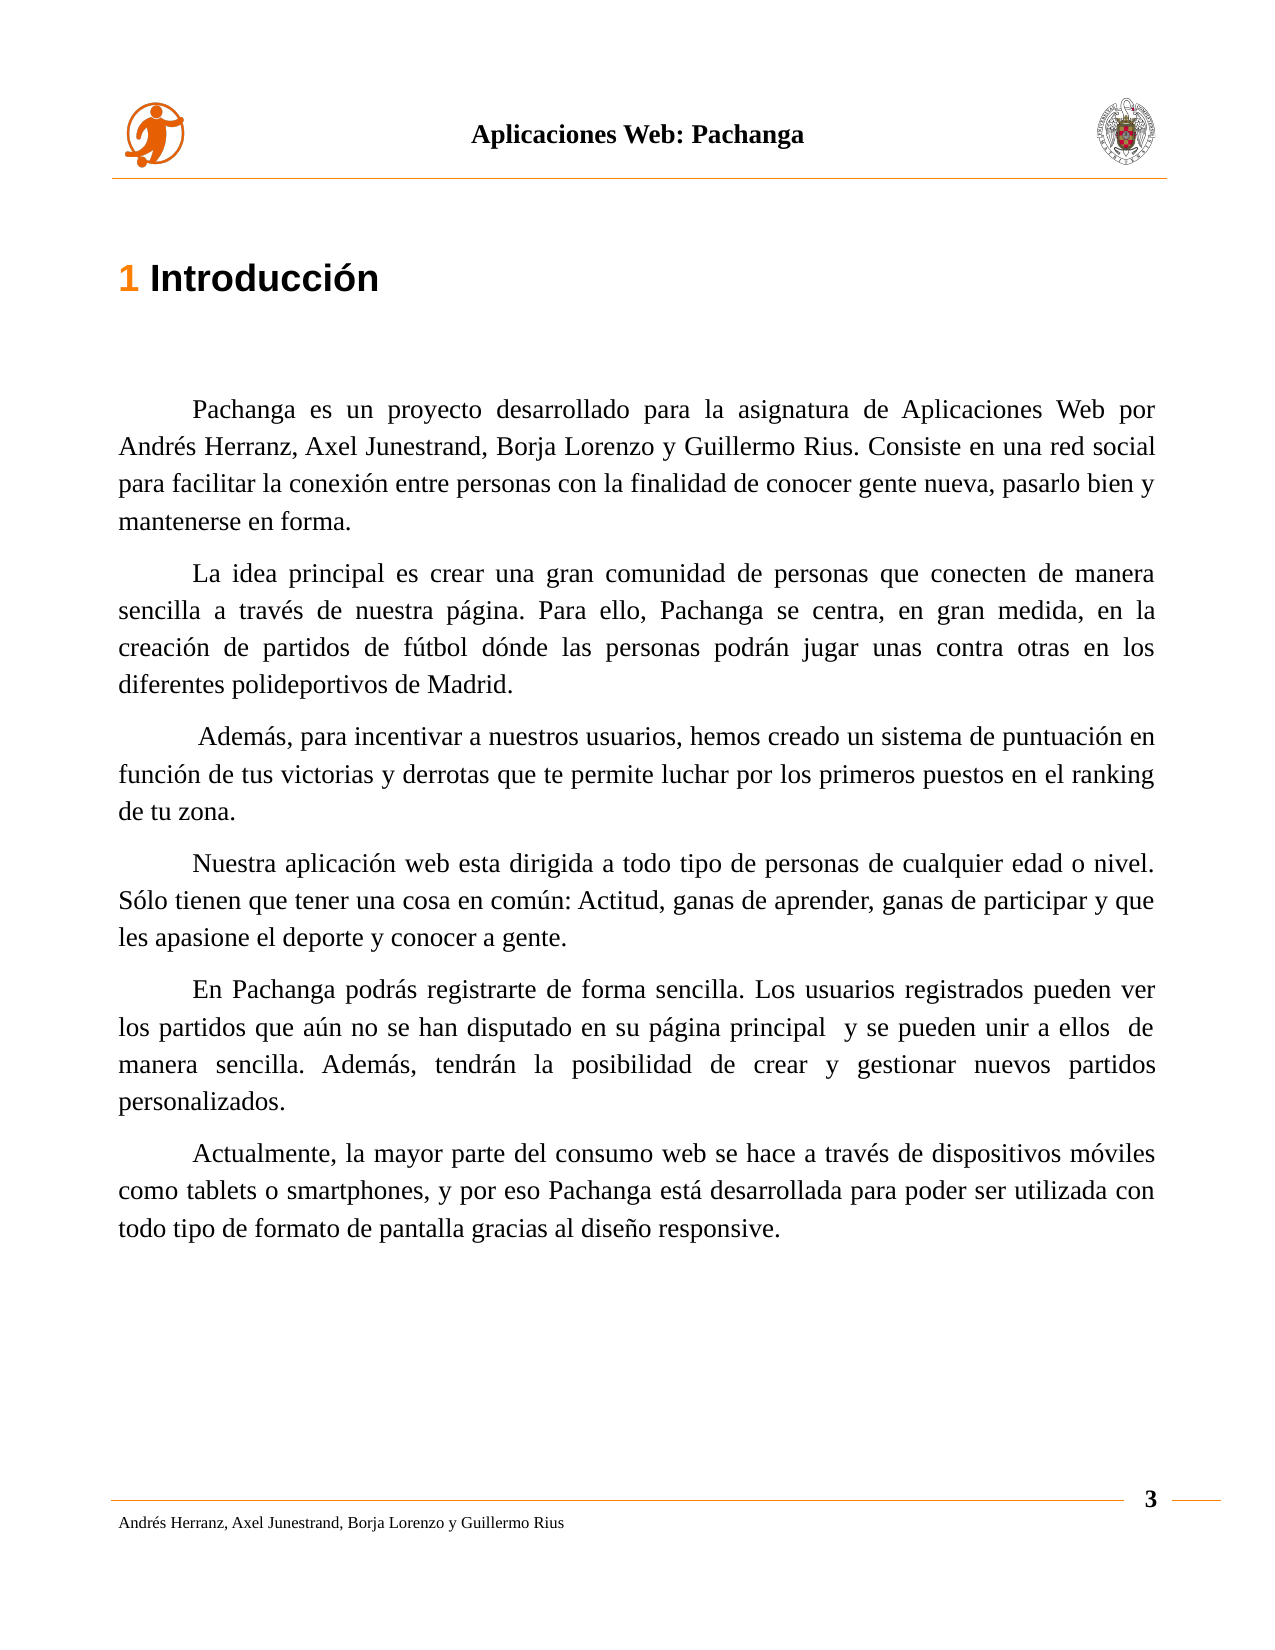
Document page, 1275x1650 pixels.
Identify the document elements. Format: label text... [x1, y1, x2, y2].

picture [1095, 96, 1157, 167]
text Actualmente, la mayor parte del consumo web se hace a través de dispositivos móviles como tablets o smartphones, y por eso Pachanga está desarrollada para poder ser utilizada con todo tipo de formato de pantalla gracias al diseño responsive. [118, 1137, 1157, 1243]
subtitle 1 Introducción [118, 256, 1157, 299]
text Pachanga es un proyecto desarrollado para la asignatura de Aplicaciones Web por Andrés Herranz, Axel Junestrand, Borja Lorenzo y Guillermo Rius. Consiste en una red social para facilitar la conexión entre personas con la finalidad de conocer gente nueva, pasarlo bien y mantenerse en forma. [118, 393, 1157, 536]
text Además, para incentivar a nuestros usuarios, hemos creado un sistema de puntuación en función de tus victorias y derrotas que te permite luchar por los primeros puestos en el ranking de tu zona. [118, 720, 1157, 826]
text La idea principal es crear una gran comunidad de personas que conecten de manera sencilla a través de nuestra página. Para ello, Pachanga se centra, en gran medida, en la creación de partidos de fútbol dónde las personas podrán jugar unas contra otras en los diferentes polideportivos de Madrid. [118, 557, 1157, 700]
text En Pachanga podrás registrarte de forma sencilla. Los usuarios registrados pueden ver los partidos que aún no se han disputado en su página principal y se pueden unir a ellos de manera sencilla. Además, tendrán la posibilidad de crear y gestionar nuevos partidos personalizados. [118, 973, 1157, 1116]
text Nuestra aplicación web esta dirigida a todo tipo de personas de cualquier edad o nivel. Sólo tienen que tener una cosa en común: Actitud, ganas de aprender, ganas de participar y que les apasione el deporte y conocer a gente. [118, 847, 1157, 953]
picture [118, 94, 188, 178]
